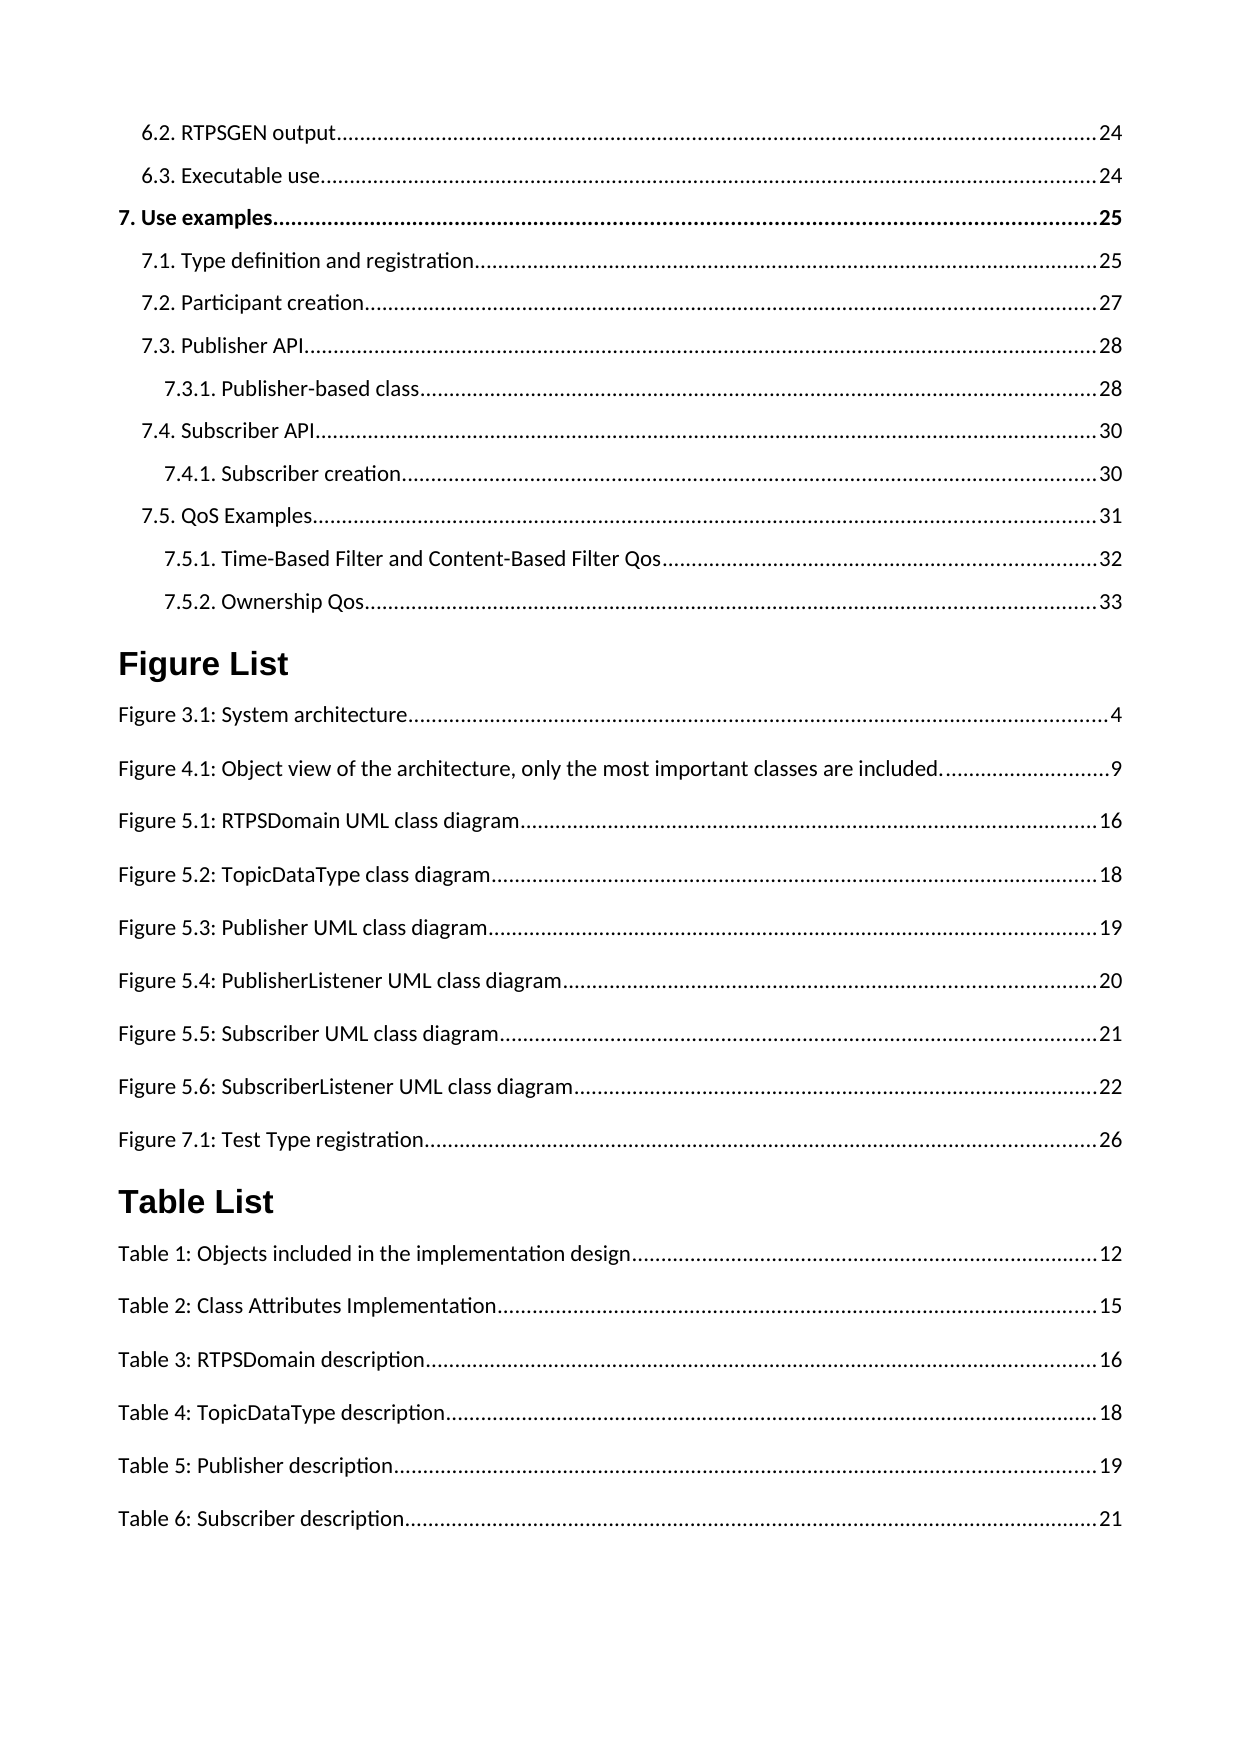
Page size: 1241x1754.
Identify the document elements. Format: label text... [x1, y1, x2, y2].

text Table 4: TopicDataType description 18 [118, 1398, 1122, 1426]
text 7.3. Publisher API 28 [141, 331, 1122, 359]
text Table 5: Publisher description 19 [118, 1451, 1122, 1479]
text Table 2: Class Attributes Implementation 15 [118, 1292, 1122, 1320]
text 7.5.1. Time-Based Filter and Content-Based Filter Qos 32 [164, 544, 1122, 572]
text Figure 5.5: Subscriber UML class diagram 21 [118, 1019, 1122, 1047]
text Figure 4.1: Object view of the architecture, only the most important classes are included. 9 [118, 754, 1122, 782]
text 7.4.1. Subscriber creation 30 [164, 459, 1122, 487]
text Figure 5.4: PublisherListener UML class diagram 20 [118, 966, 1122, 994]
text Figure 7.1: Test Type registration 26 [118, 1125, 1122, 1153]
text 7.5. QoS Examples 31 [141, 502, 1122, 529]
text Table 3: RTPSDomain description 16 [118, 1345, 1122, 1373]
subtitle Table List [118, 1182, 1122, 1220]
text 7.4. Subscriber API 30 [141, 416, 1122, 444]
text 7. Use examples 25 [118, 203, 1122, 231]
text 7.5.2. Ownership Qos 33 [164, 587, 1122, 615]
text Figure 5.3: Publisher UML class diagram 19 [118, 913, 1122, 941]
text 7.2. Participant creation 27 [141, 288, 1122, 317]
text 6.2. RTPSGEN output 24 [141, 118, 1122, 146]
text Table 6: Subscriber description 21 [118, 1504, 1122, 1532]
text Figure 5.1: RTPSDomain UML class diagram 16 [118, 807, 1122, 835]
text Figure 3.1: System architecture 4 [118, 701, 1122, 729]
text Figure 5.2: TopicDataType class diagram 18 [118, 860, 1122, 888]
text Figure 5.6: SubscriberListener UML class diagram 22 [118, 1072, 1122, 1100]
text Table 1: Objects included in the implementation design 12 [118, 1239, 1122, 1267]
text 6.3. Executable use 24 [141, 161, 1122, 189]
text 7.3.1. Publisher-based class 28 [164, 374, 1122, 402]
subtitle Figure List [118, 644, 1122, 682]
text 7.1. Type definition and registration 25 [141, 246, 1122, 274]
